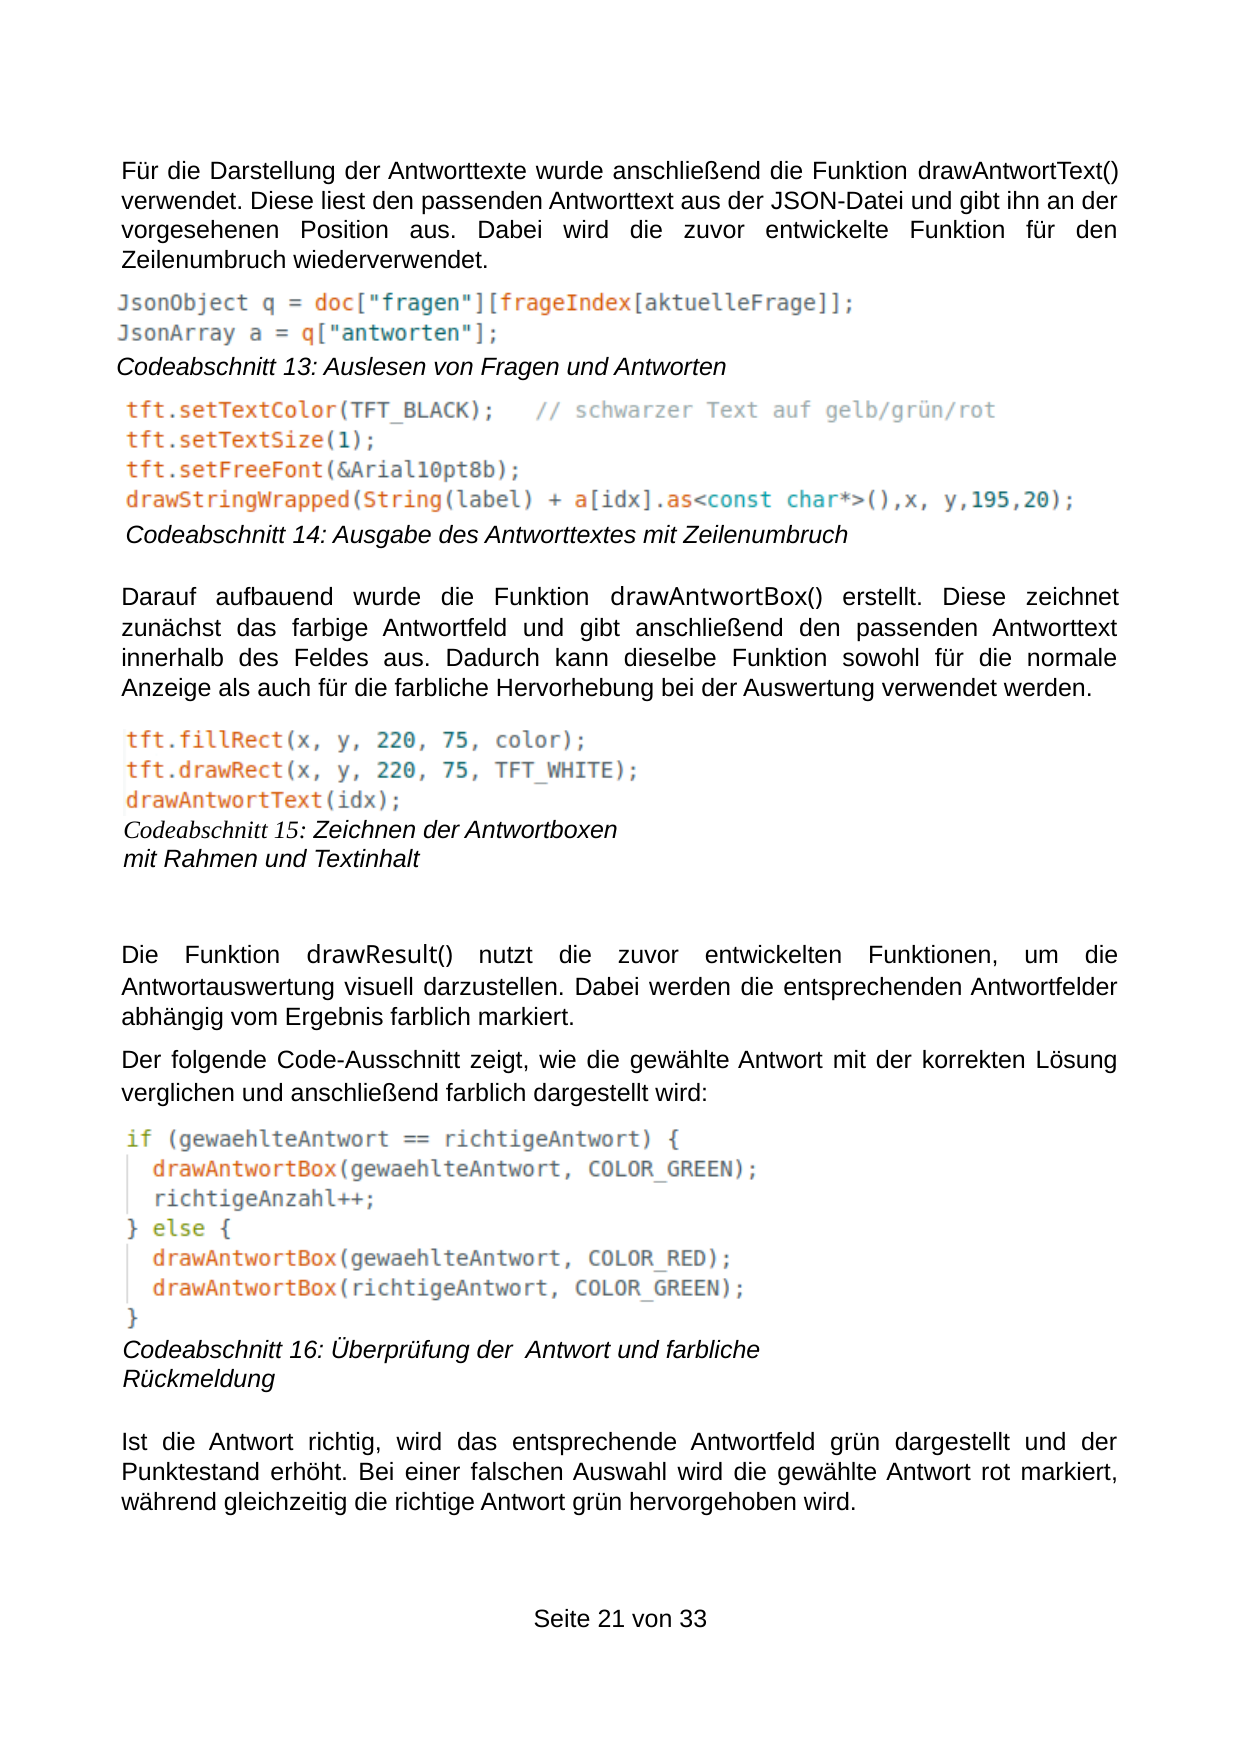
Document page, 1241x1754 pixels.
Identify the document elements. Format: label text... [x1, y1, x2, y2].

text Codeabschnitt 16: Überprüfung der Antwort und farbliche Rückmeldung [122, 1335, 764, 1392]
picture [116, 290, 855, 352]
text Darauf aufbauend wurde die Funktion drawAntwortBox() erstellt. Diese zeichnet zunächst das farbige Antwortfeld und gibt anschließend den passenden Antworttext innerhalb des Feldes aus. Dadurch kann dieselbe Funktion sowohl für die normale Anzeige als auch für die farbliche Hervorhebung bei der Auswertung verwendet werden. [121, 578, 1119, 701]
picture [125, 396, 1080, 520]
text Ist die Antwort richtig, wird das entsprechende Antwortfeld grün dargestellt und der Punktestand erhöht. Bei einer falschen Auswahl wird die gewählte Antwort rot markiert, während gleichzeitig die richtige Antwort grün hervorgehoben wird. [121, 1426, 1119, 1516]
text Der folgende Code-Ausschnitt zeigt, wie die gewählte Antwort mit der korrekten Lösung verglichen und anschließend farblich dargestellt wird: [121, 1045, 1119, 1107]
text Für die Darstellung der Antworttexte wurde anschließend die Funktion drawAntwortText() verwendet. Diese liest den passenden Antworttext aus der JSON-Datei und gibt ihn an der vorgesehenen Position aus. Dabei wird die zuvor entwickelte Funktion für den Zeilenumbruch wiederverwendet. [121, 155, 1119, 274]
picture [123, 729, 642, 816]
text Die Funktion drawResult() nutzt die zuvor entwickelten Funktionen, um die Antwortauswertung visuell darzustellen. Dabei werden die entsprechenden Antwortfelder abhängig vom Ergebnis farblich markiert. [121, 937, 1119, 1030]
text Codeabschnitt 15: Zeichnen der Antwortboxen mit Rahmen und Textinhalt [123, 816, 642, 873]
picture [122, 1125, 765, 1335]
text Codeabschnitt 14: Ausgabe des Antworttextes mit Zeilenumbruch [125, 520, 1080, 548]
text Codeabschnitt 13: Auslesen von Fragen und Antworten [116, 352, 855, 380]
